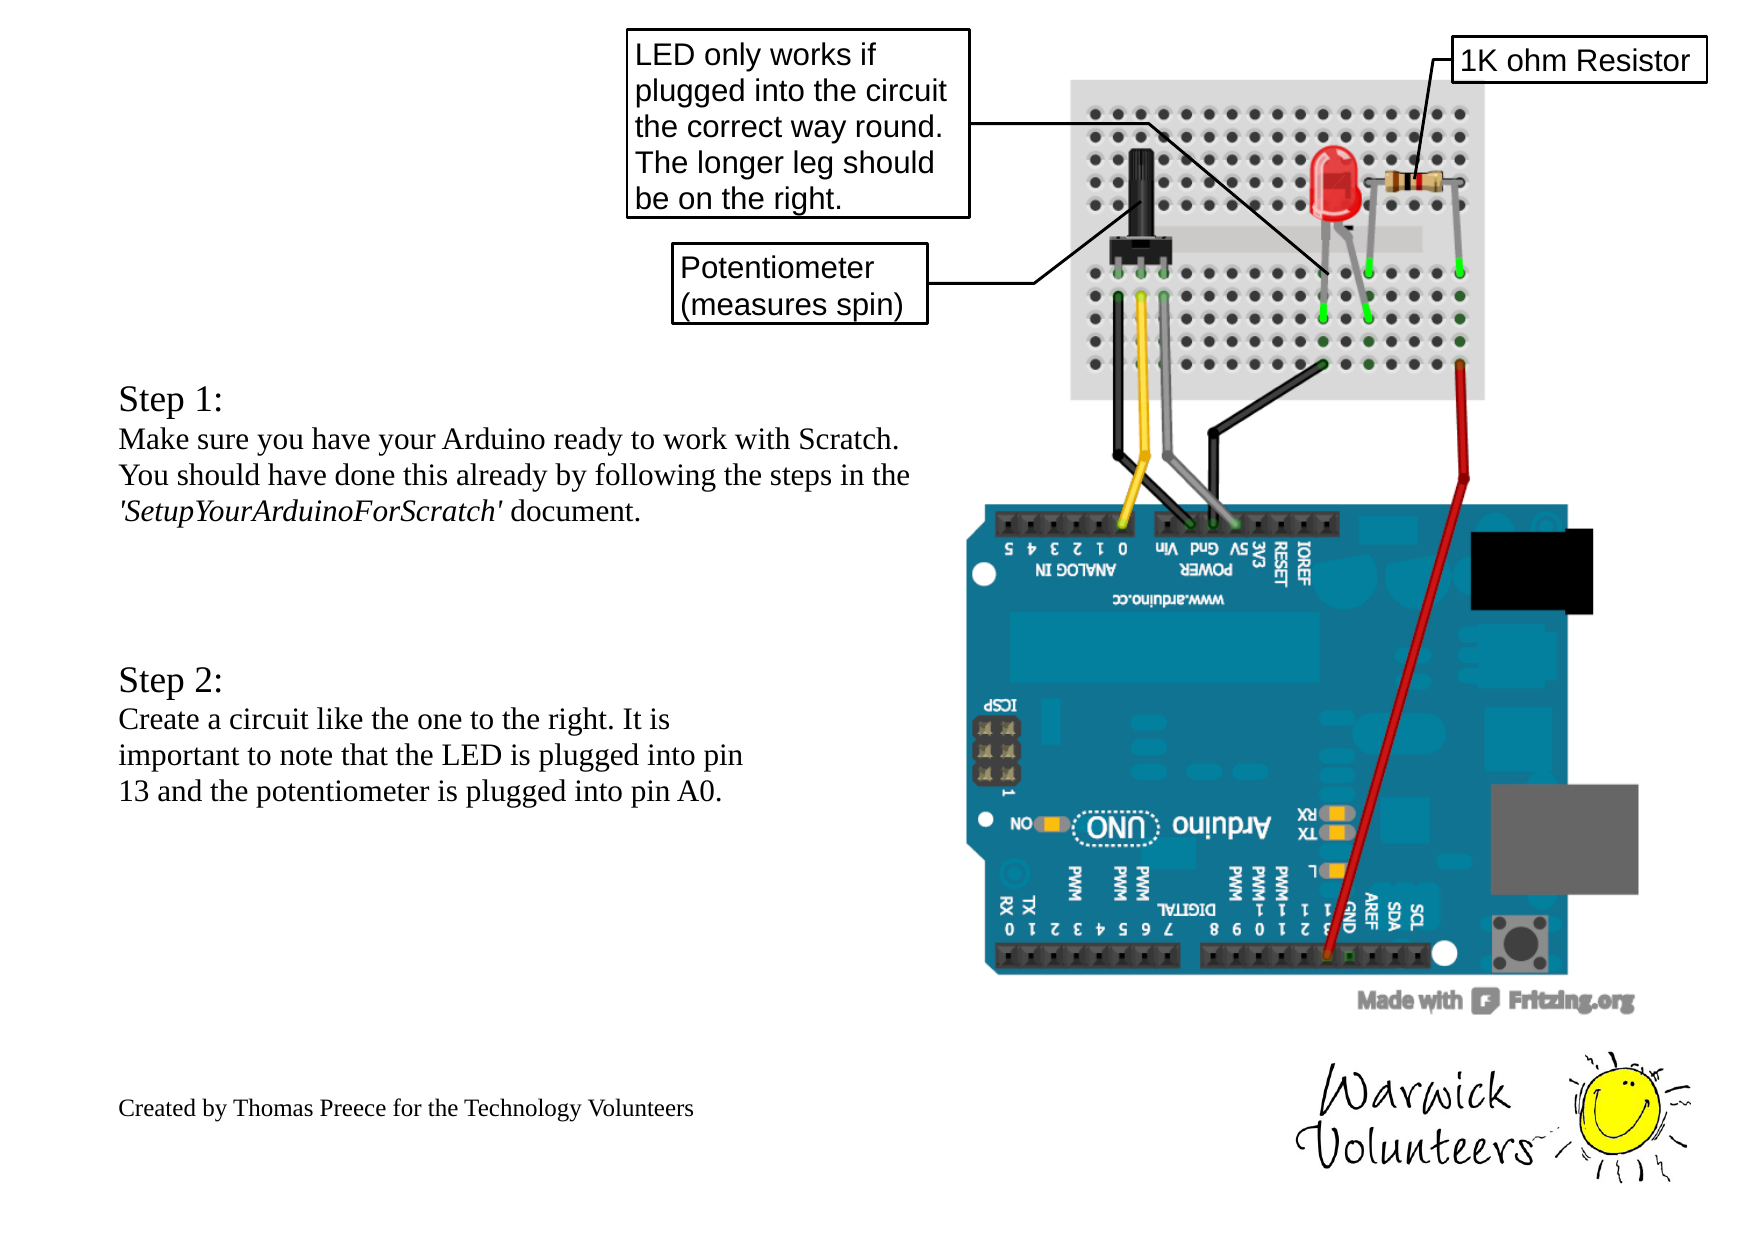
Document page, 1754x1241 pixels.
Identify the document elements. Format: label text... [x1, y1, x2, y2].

text Make sure you have your Arduino ready to work with Scratch. You should have done this already by following the steps in the 'SetupYourArduinoForScratch' document. [118, 420, 941, 528]
picture [941, 45, 1663, 1032]
picture [1454, 45, 1663, 81]
text Create a circuit like the one to the right. It is important to note that the LED is plugged into pin 13 and the potentiometer is plugged into pin A0. [118, 700, 762, 808]
text Step 2: [118, 657, 941, 700]
text Step 1: [118, 377, 941, 420]
